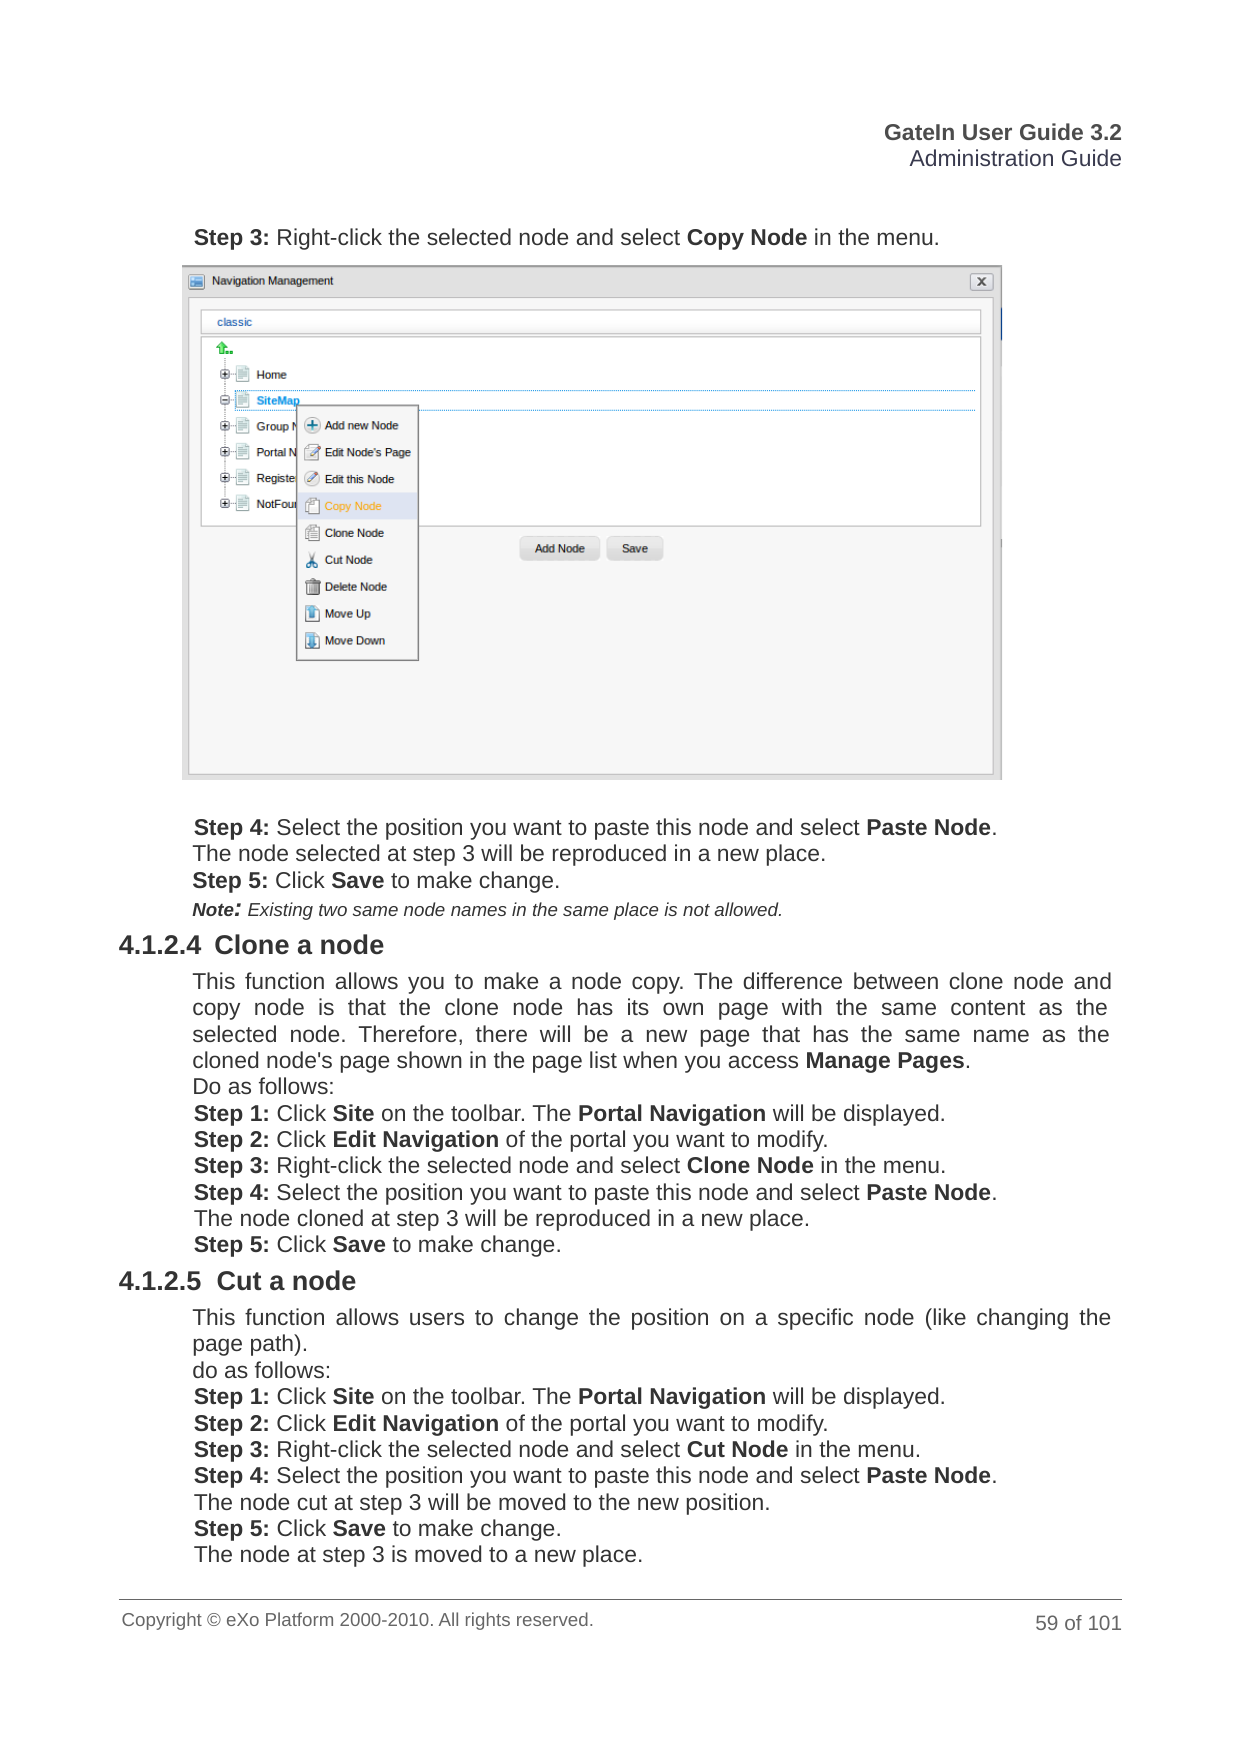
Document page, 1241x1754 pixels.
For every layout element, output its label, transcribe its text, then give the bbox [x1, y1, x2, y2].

list The node cloned at step 3 will be reproduced in a new place. [156, 1205, 1122, 1231]
list Step 5: Click Save to make change. [156, 1231, 1122, 1258]
list The node cut at step 3 will be moved to the new position. [156, 1488, 1122, 1515]
list Step 4: Select the position you want to paste this node and select Paste Node. [156, 1462, 1122, 1488]
text Do as follows: [118, 1073, 1122, 1100]
text Note: Existing two same node names in the same place is not allowed. [118, 893, 1122, 922]
list Step 4: Select the position you want to paste this node and select Paste Node. [156, 1179, 1122, 1205]
text The node selected at step 3 will be reproduced in a new place. [118, 840, 1122, 867]
list Step 1: Click Site on the toolbar. The Portal Navigation will be displayed. [156, 1100, 1122, 1126]
list Step 5: Click Save to make change. [156, 1515, 1122, 1541]
text This function allows users to change the position on a specific node (like changing the page path). [118, 1304, 1122, 1357]
list Step 1: Click Site on the toolbar. The Portal Navigation will be displayed. [156, 1383, 1122, 1409]
picture [182, 265, 1003, 780]
list Step 2: Click Edit Navigation of the portal you want to modify. [156, 1126, 1122, 1152]
list Step 3: Right-click the selected node and select Cut Node in the menu. [156, 1436, 1122, 1462]
subtitle Clone a node [118, 929, 1122, 960]
text do as follows: [118, 1357, 1122, 1383]
list Step 2: Click Edit Navigation of the portal you want to modify. [156, 1409, 1122, 1436]
list Step 3: Right-click the selected node and select Copy Node in the menu. [156, 223, 1122, 250]
subtitle Cut a node [118, 1265, 1122, 1297]
text Step 5: Click Save to make change. [118, 867, 1122, 893]
list The node at step 3 is moved to a new place. [156, 1541, 1122, 1568]
list Step 4: Select the position you want to paste this node and select Paste Node. [156, 814, 1122, 840]
text This function allows you to make a node copy. The difference between clone node and copy node is that the clone node has its own page with the same content as the selected node. Therefore, there will be a new page that has the same name as the cloned node's page shown in the page list when you access Manage Pages. [118, 968, 1122, 1073]
list Step 3: Right-click the selected node and select Clone Node in the menu. [156, 1152, 1122, 1179]
